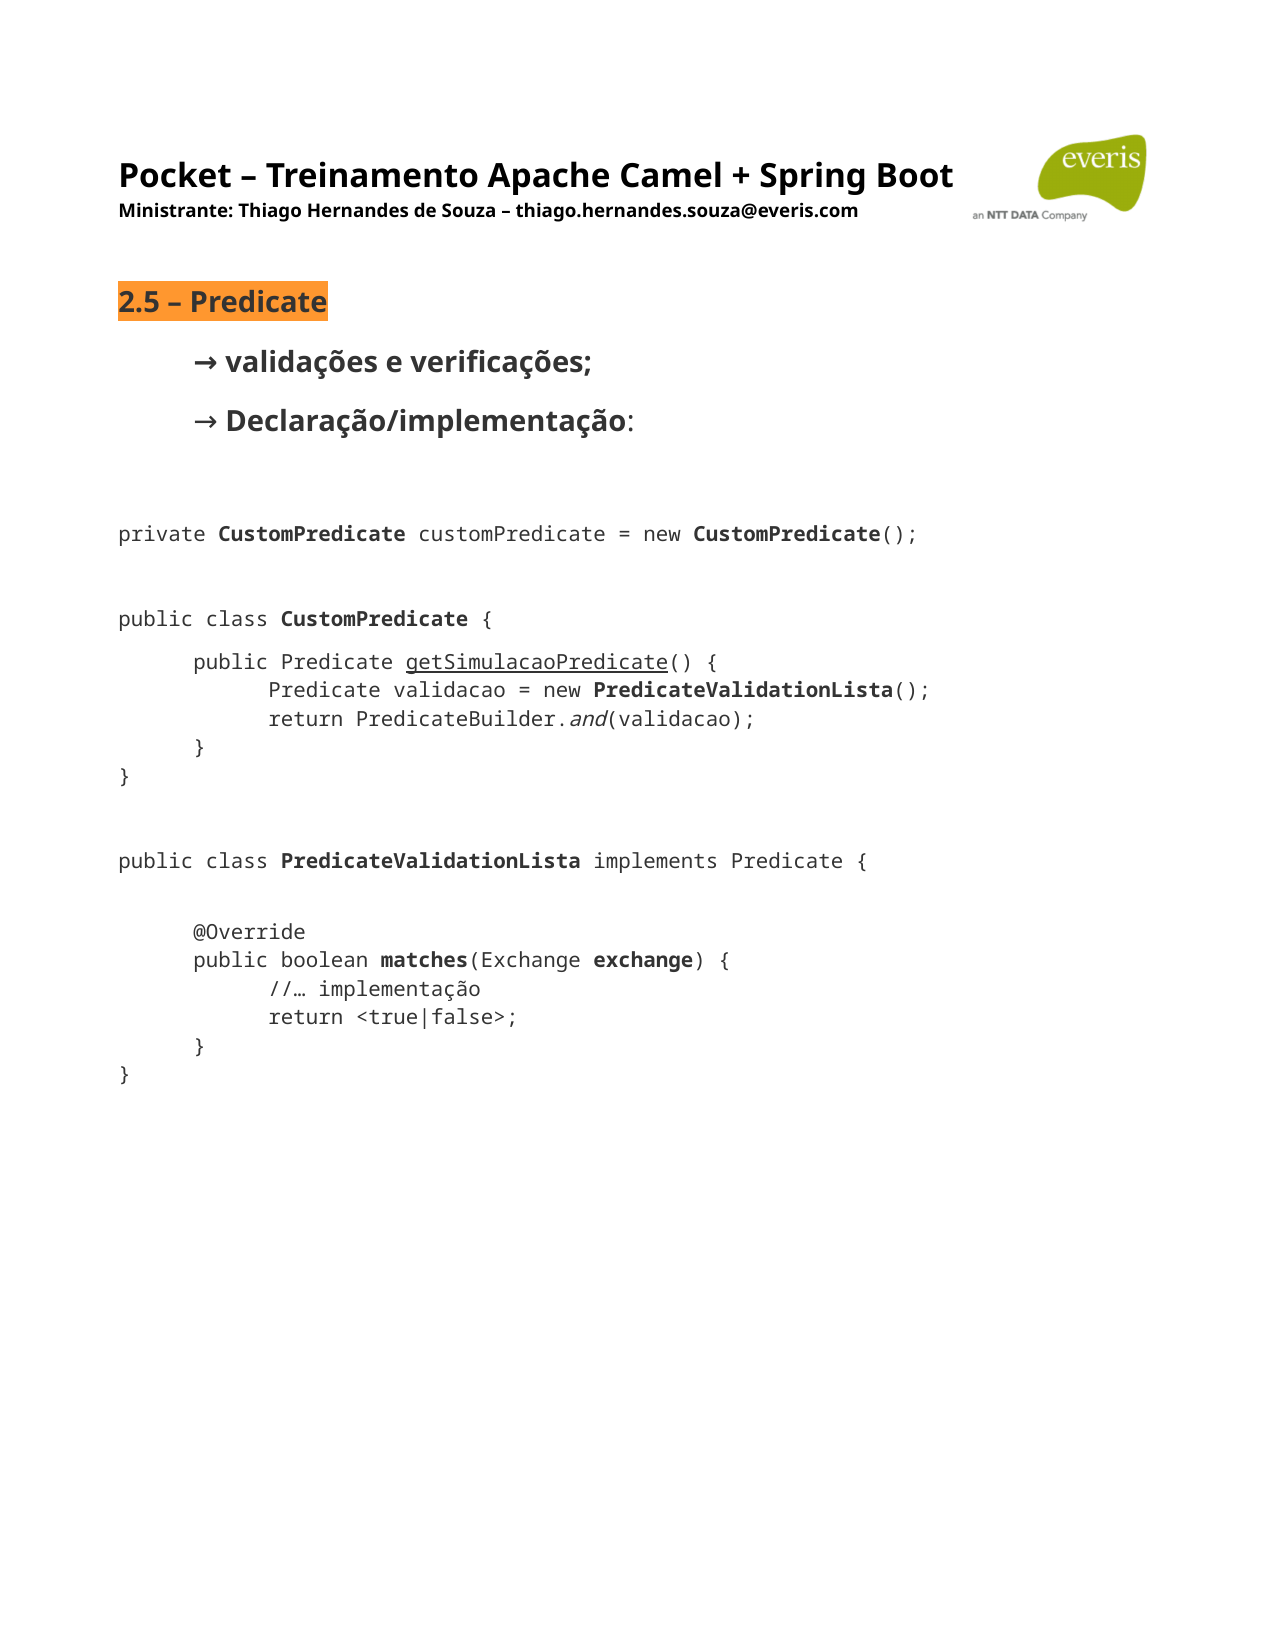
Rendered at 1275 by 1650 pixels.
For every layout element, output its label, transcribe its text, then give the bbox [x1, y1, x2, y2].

text } [118, 1031, 1157, 1059]
text public Predicate getSimulacaoPredicate() { [118, 647, 1157, 676]
text } [118, 1059, 1157, 1088]
text return <true|false>; [118, 1002, 1157, 1031]
text return PredicateBuilder.and(validacao); [118, 704, 1157, 732]
text //… implementação [118, 974, 1157, 1002]
text Predicate validacao = new PredicateValidationLista(); [118, 676, 1157, 704]
text public boolean matches(Exchange exchange) { [118, 946, 1157, 974]
text @Override [118, 917, 1157, 946]
text → validações e verificações; [118, 341, 1157, 381]
picture [965, 131, 1154, 225]
text } [118, 732, 1157, 761]
text 2.5 – Predicate [118, 281, 1157, 321]
text → Declaração/implementação: [118, 400, 1157, 440]
text public class CustomPredicate { [118, 604, 1157, 633]
text } [118, 761, 1157, 789]
text public class PredicateValidationLista implements Predicate { [118, 846, 1157, 874]
text private CustomPredicate customPredicate = new CustomPredicate(); [118, 519, 1157, 548]
